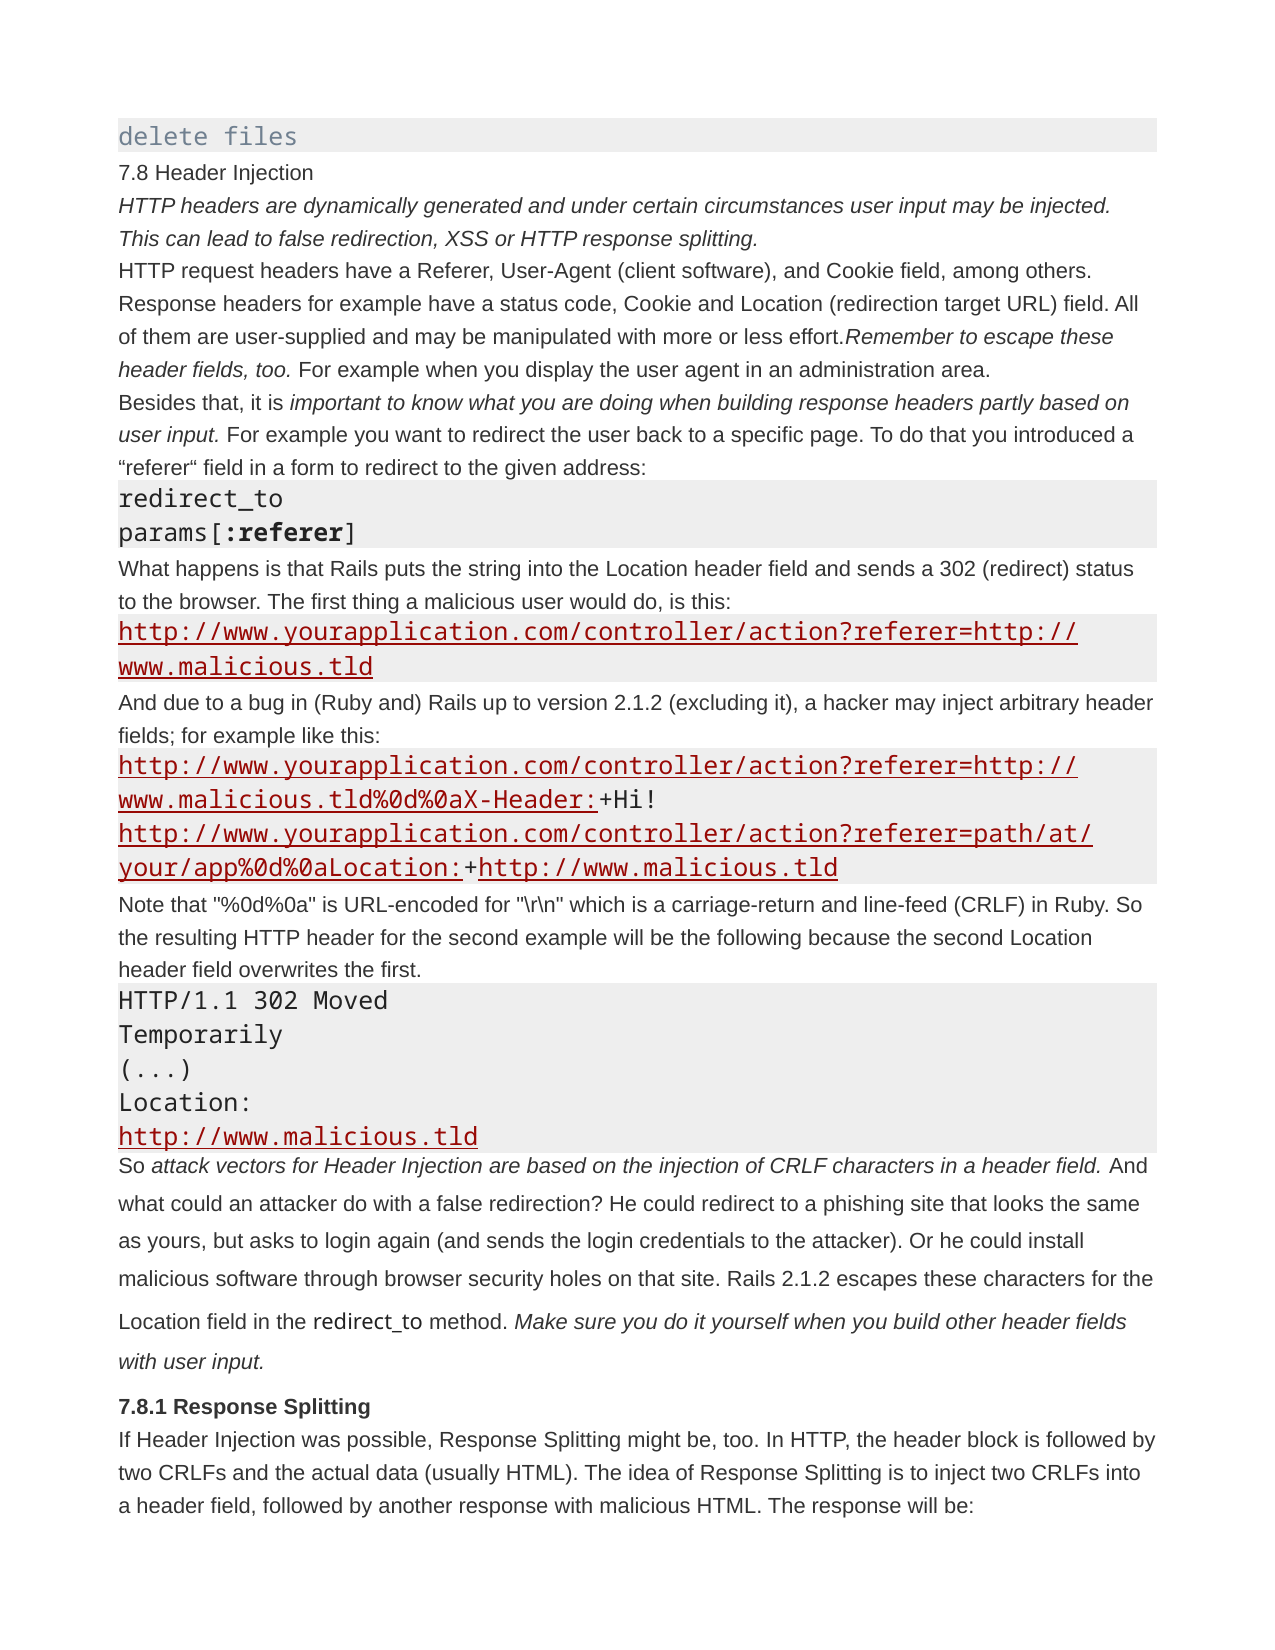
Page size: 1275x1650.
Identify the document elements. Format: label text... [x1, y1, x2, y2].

text So attack vectors for Header Injection are based on the injection of CRLF characters in a header field. And what could an attacker do with a false redirection? He could redirect to a phishing site that looks the same as yours, but asks to login again (and sends the login credentials to the attacker). Or he could install malicious software through browser security holes on that site. Rails 2.1.2 escapes these characters for the Location field in the redirect_to method. Make sure you do it yourself when you build other header fields with user input. [118, 1153, 1157, 1374]
subtitle 7.8 Header Injection [118, 152, 1157, 185]
table_header http://www.yourapplication.com/controller/action?referer=http://www.malicious.tld%0d%0aX-Header:+Hi! http://www.yourapplication.com/controller/action?referer=path/at/your/app%0d%0aLocation:+http://www.malicious.tld [118, 748, 1157, 884]
text What happens is that Rails puts the string into the Location header field and sends a 302 (redirect) status to the browser. The first thing a malicious user would do, is this: [118, 548, 1157, 614]
text If Header Injection was possible, Response Splitting might be, too. In HTTP, the header block is followed by two CRLFs and the actual data (usually HTML). The idea of Response Splitting is to inject two CRLFs into a header field, followed by another response with malicious HTML. The response will be: [118, 1419, 1157, 1518]
text Note that "%0d%0a" is URL-encoded for "\r\n" which is a carriage-return and line-feed (CRLF) in Ruby. So the resulting HTTP header for the second example will be the following because the second Location header field overwrites the first. [118, 884, 1157, 982]
text And due to a bug in (Ruby and) Rails up to version 2.1.2 (excluding it), a hacker may inject arbitrary header fields; for example like this: [118, 682, 1157, 748]
subtitle 7.8.1 Response Splitting [118, 1387, 1157, 1419]
table_header http://www.yourapplication.com/controller/action?referer=http://www.malicious.tld [118, 614, 1151, 682]
table_header HTTP/1.1 302 Moved Temporarily (...) Location: http://www.malicious.tld [118, 983, 543, 1153]
text HTTP headers are dynamically generated and under certain circumstances user input may be injected. This can lead to false redirection, XSS or HTTP response splitting. [118, 185, 1157, 251]
table_header redirect_to params[:referer] [118, 480, 484, 548]
table_header delete files [118, 118, 698, 152]
text Besides that, it is important to know what you are doing when building response headers partly based on user input. For example you want to redirect the user back to a specific page. To do that you introduced a “referer“ field in a form to redirect to the given address: [118, 382, 1157, 480]
text HTTP request headers have a Referer, User-Agent (client software), and Cookie field, among others. Response headers for example have a status code, Cookie and Location (redirection target URL) field. All of them are user-supplied and may be manipulated with more or less effort.Remember to escape these header fields, too. For example when you display the user agent in an administration area. [118, 251, 1157, 382]
